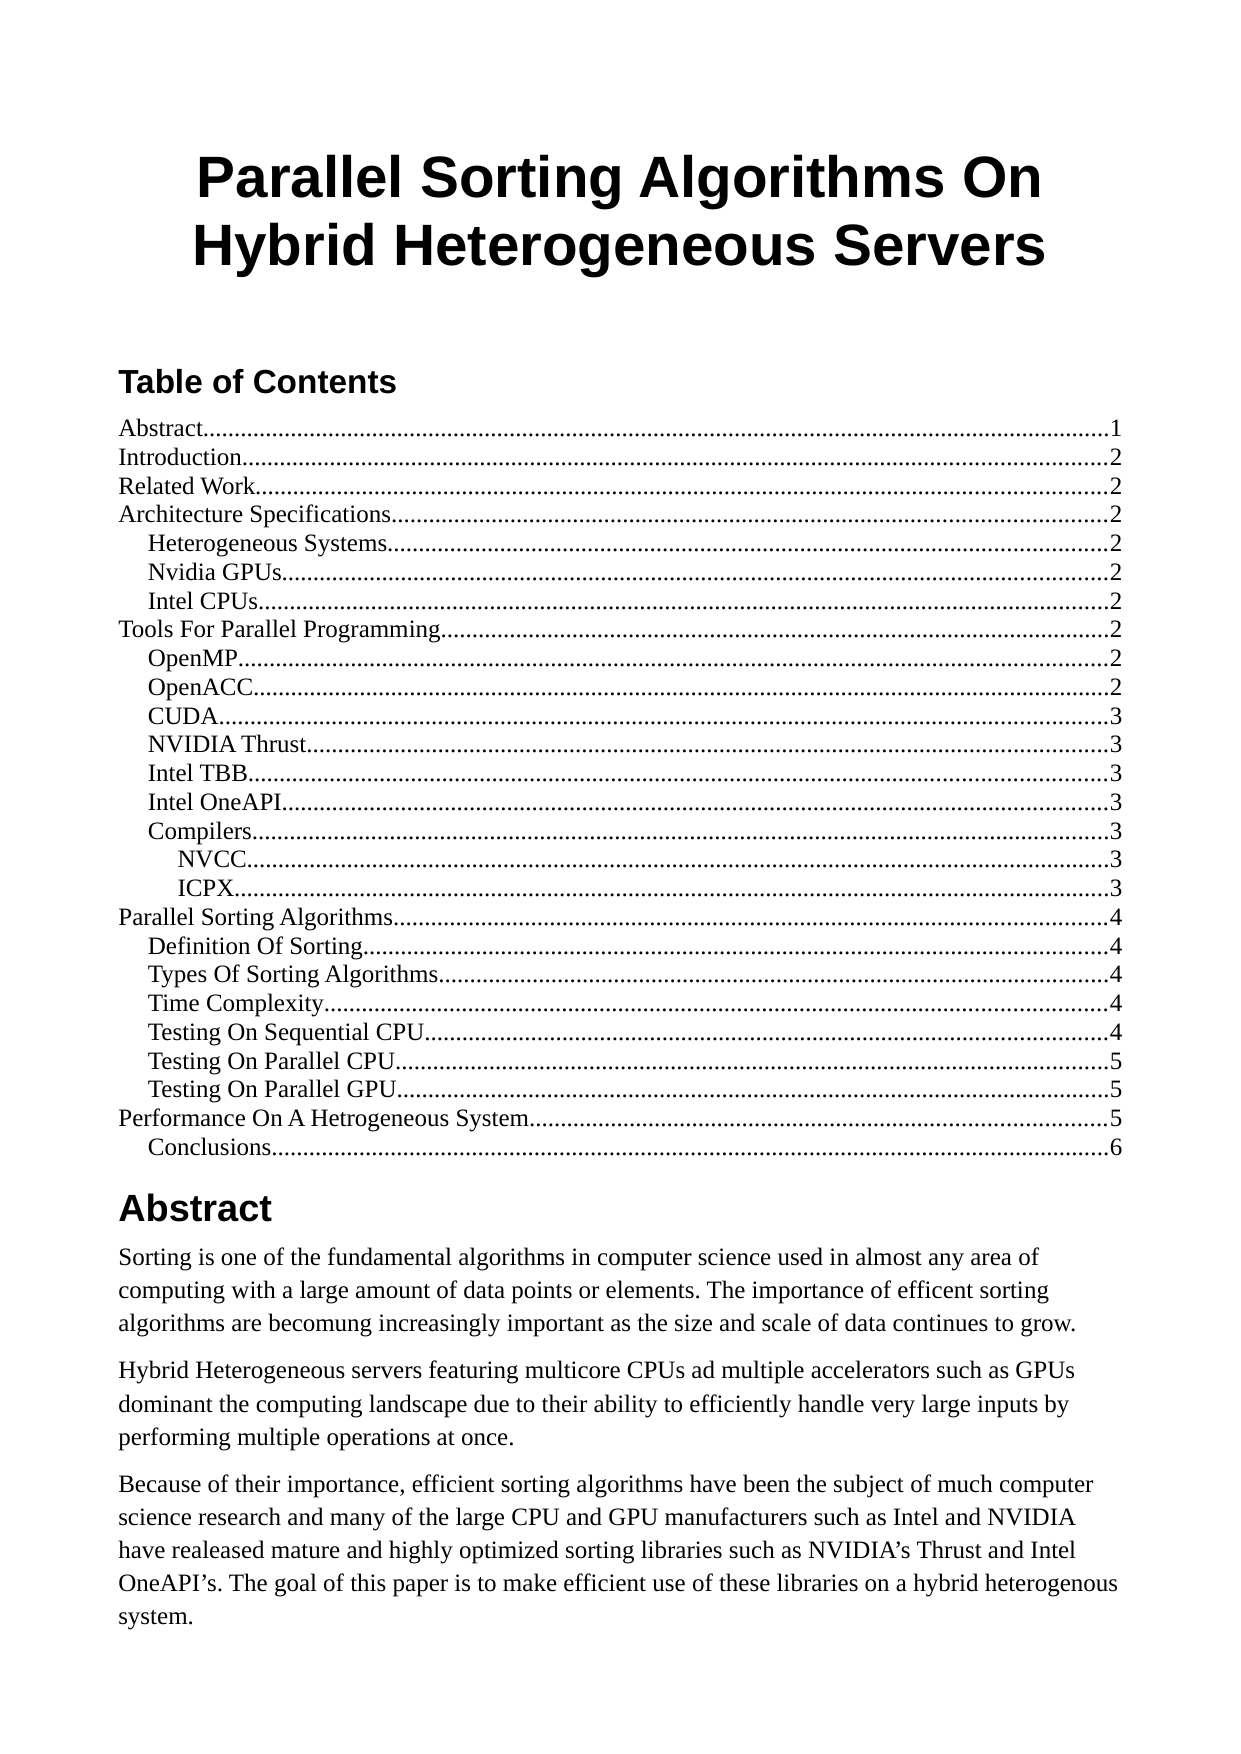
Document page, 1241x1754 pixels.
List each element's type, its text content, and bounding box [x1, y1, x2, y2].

text Testing On Parallel CPU 5 [148, 1046, 1122, 1074]
text Conclusions 6 [148, 1132, 1122, 1161]
subtitle Abstract [118, 1186, 1122, 1229]
text Abstract 1 [118, 413, 1122, 442]
text Parallel Sorting Algorithms 4 [118, 902, 1122, 931]
text Intel CPUs 2 [148, 586, 1122, 614]
text Time Complexity 4 [148, 988, 1122, 1017]
subtitle Table of Contents [118, 362, 1122, 401]
text Heterogeneous Systems 2 [148, 528, 1122, 557]
text Tools For Parallel Programming 2 [118, 614, 1122, 643]
text Related Work 2 [118, 471, 1122, 499]
text ICPX 3 [177, 873, 1122, 902]
text NVIDIA Thrust 3 [148, 729, 1122, 758]
text Intel OneAPI 3 [148, 787, 1122, 816]
text OpenMP 2 [148, 643, 1122, 672]
text Testing On Sequential CPU 4 [148, 1017, 1122, 1046]
title Parallel Sorting Algorithms On Hybrid Heterogeneous Servers [118, 143, 1122, 277]
text Introduction 2 [118, 442, 1122, 471]
text Hybrid Heterogeneous servers featuring multicore CPUs ad multiple accelerators such as GPUs dominant the computing landscape due to their ability to efficiently handle very large inputs by performing multiple operations at once. [118, 1356, 1122, 1450]
text Architecture Specifications 2 [118, 499, 1122, 528]
text Testing On Parallel GPU 5 [148, 1074, 1122, 1103]
text Types Of Sorting Algorithms 4 [148, 959, 1122, 988]
text OpenACC 2 [148, 672, 1122, 701]
text Because of their importance, efficient sorting algorithms have been the subject of much computer science research and many of the large CPU and GPU manufacturers such as Intel and NVIDIA have realeased mature and highly optimized sorting libraries such as NVIDIA’s Thrust and Intel OneAPI’s. The goal of this paper is to make efficient use of these libraries on a hybrid heterogenous system. [118, 1469, 1122, 1630]
text Nvidia GPUs 2 [148, 557, 1122, 586]
text Definition Of Sorting 4 [148, 931, 1122, 959]
text CUDA 3 [148, 701, 1122, 729]
text Performance On A Hetrogeneous System 5 [118, 1103, 1122, 1132]
text Compilers 3 [148, 816, 1122, 844]
text Intel TBB 3 [148, 758, 1122, 787]
text Sorting is one of the fundamental algorithms in computer science used in almost any area of computing with a large amount of data points or elements. The importance of efficent sorting algorithms are becomung increasingly important as the size and scale of data continues to grow. [118, 1242, 1122, 1337]
text NVCC 3 [177, 844, 1122, 873]
